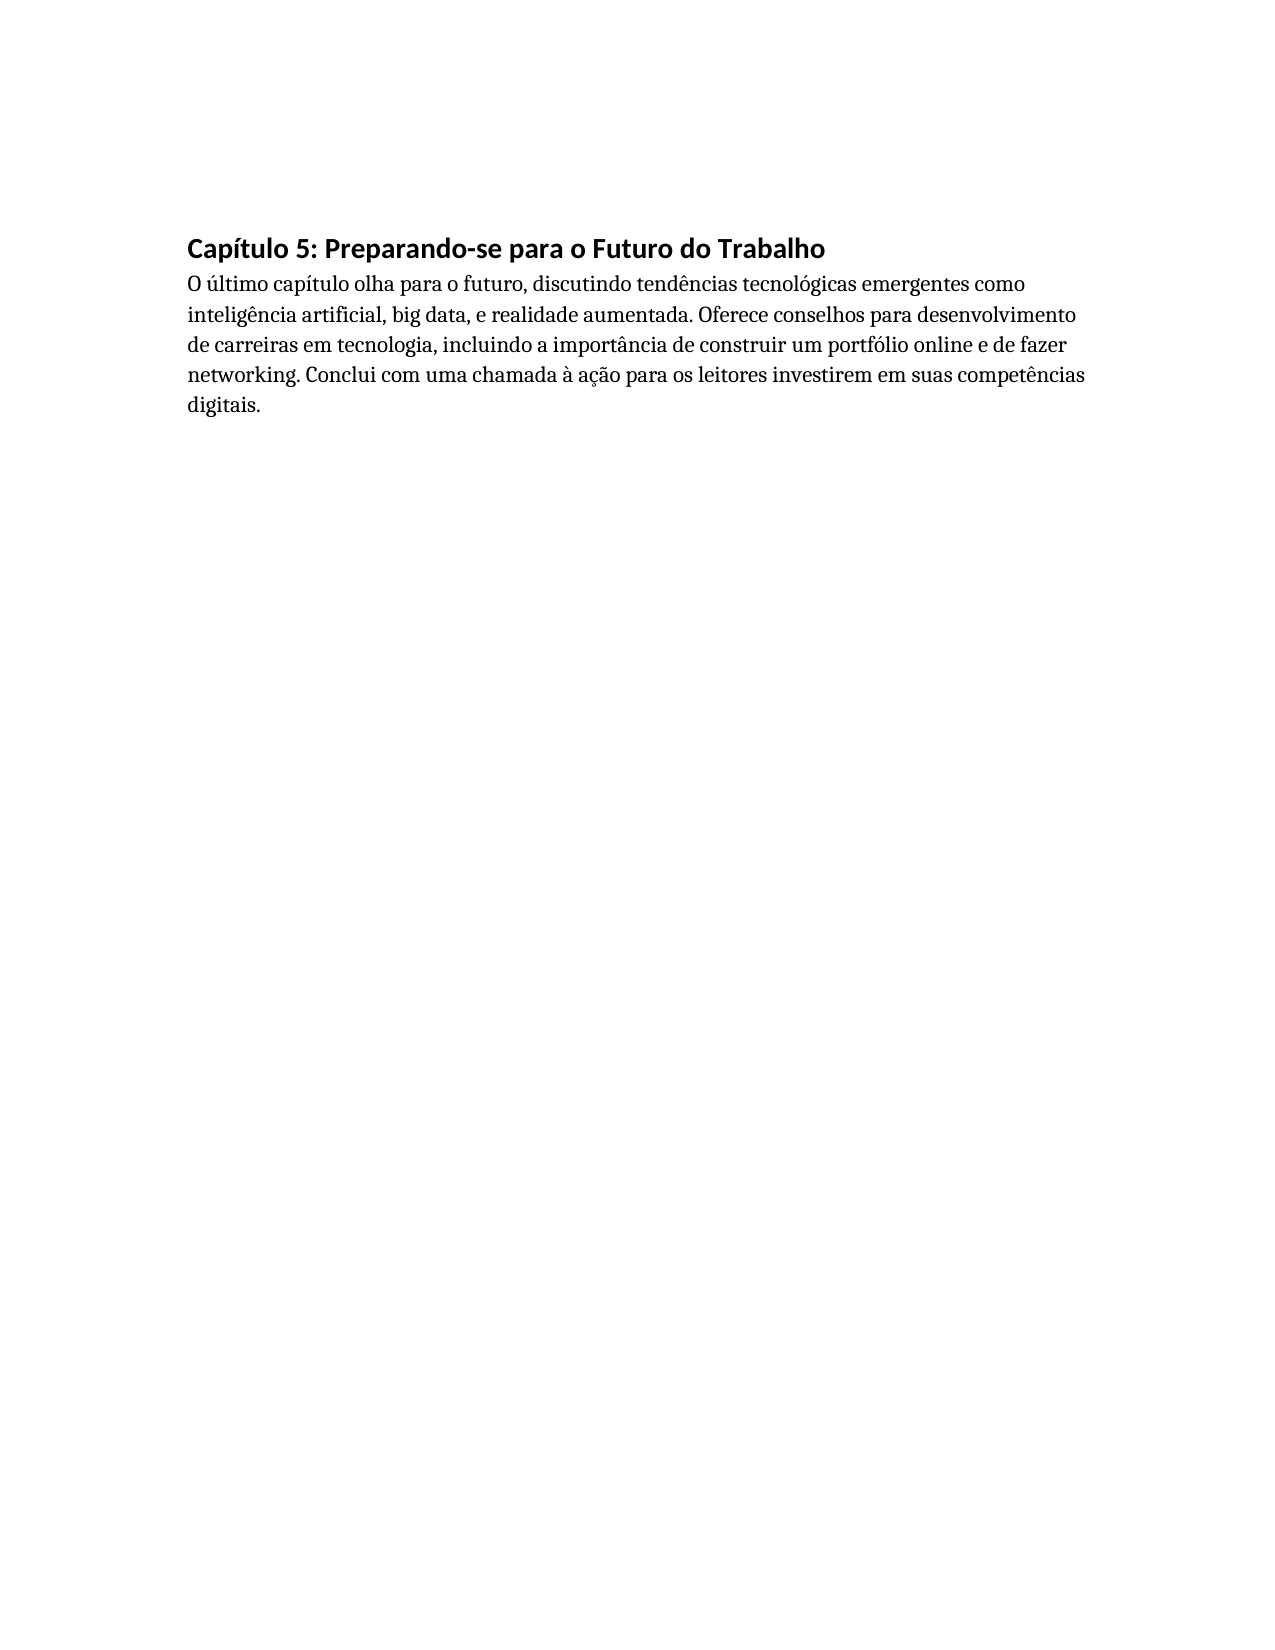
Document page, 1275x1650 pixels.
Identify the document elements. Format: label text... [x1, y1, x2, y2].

subtitle Capítulo 5: Preparando-se para o Futuro do Trabalho [187, 230, 1087, 266]
text O último capítulo olha para o futuro, discutindo tendências tecnológicas emergentes como inteligência artificial, big data, e realidade aumentada. Oferece conselhos para desenvolvimento de carreiras em tecnologia, incluindo a importância de construir um portfólio online e de fazer networking. Conclui com uma chamada à ação para os leitores investirem em suas competências digitais. [187, 271, 1087, 418]
